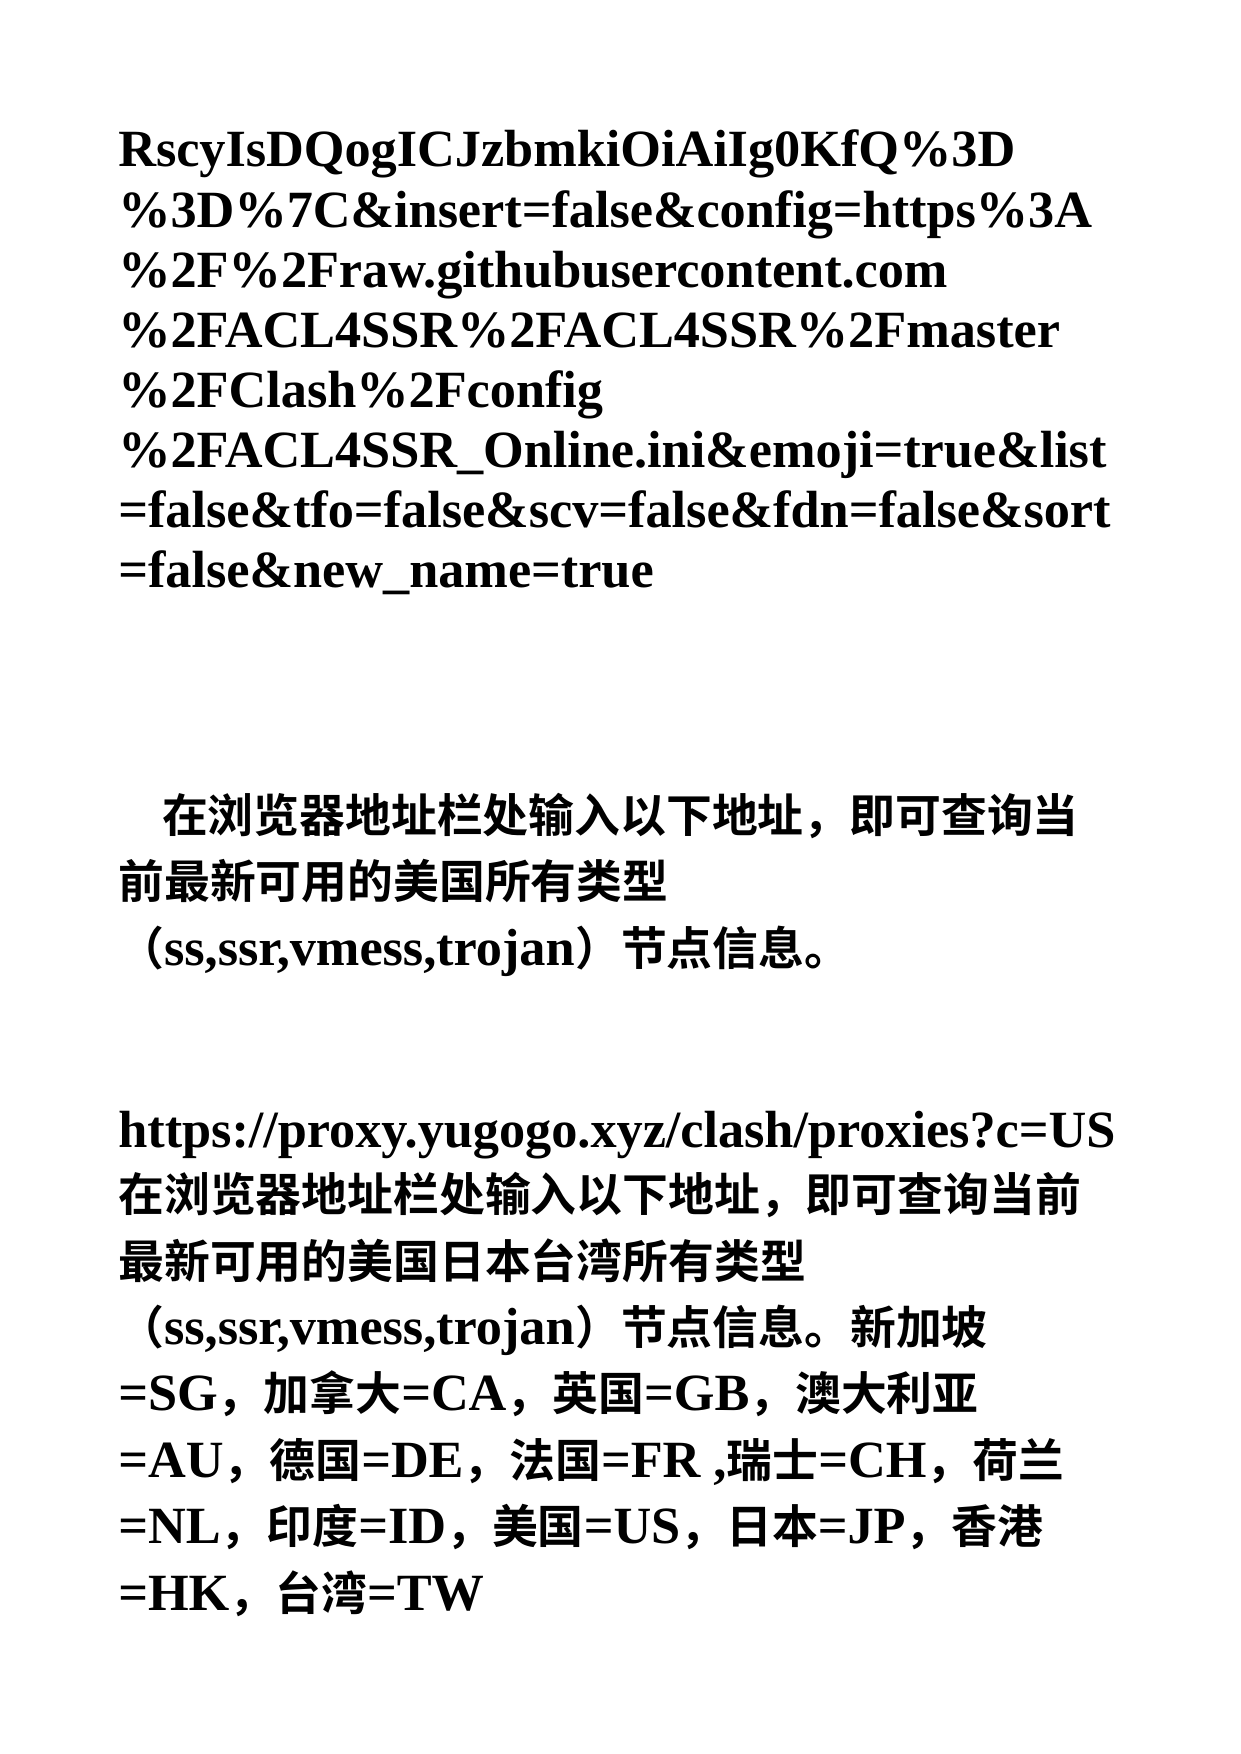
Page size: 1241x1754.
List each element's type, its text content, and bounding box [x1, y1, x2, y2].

text https://proxy.yugogo.xyz/clash/proxies?c=US [118, 1098, 1122, 1159]
text 在浏览器地址栏处输入以下地址，即可查询当前最新可用的美国所有类型（ss,ssr,vmess,trojan）节点信息。 [118, 779, 1122, 978]
text 在浏览器地址栏处输入以下地址，即可查询当前最新可用的美国日本台湾所有类型（ss,ssr,vmess,trojan）节点信息。新加坡=SG，加拿大=CA，英国=GB，澳大利亚=AU，德国=DE，法国=FR ,瑞士=CH，荷兰=NL，印度=ID，美国=US，日本=JP，香港=HK，台湾=TW [118, 1159, 1122, 1623]
text RscyIsDQogICJzbmkiOiAiIg0KfQ%3D%3D%7C&insert=false&config=https%3A%2F%2Fraw.githubusercontent.com%2FACL4SSR%2FACL4SSR%2Fmaster%2FClash%2Fconfig%2FACL4SSR_Online.ini&emoji=true&list=false&tfo=false&scv=false&fdn=false&sort=false&new_name=true [118, 118, 1122, 599]
